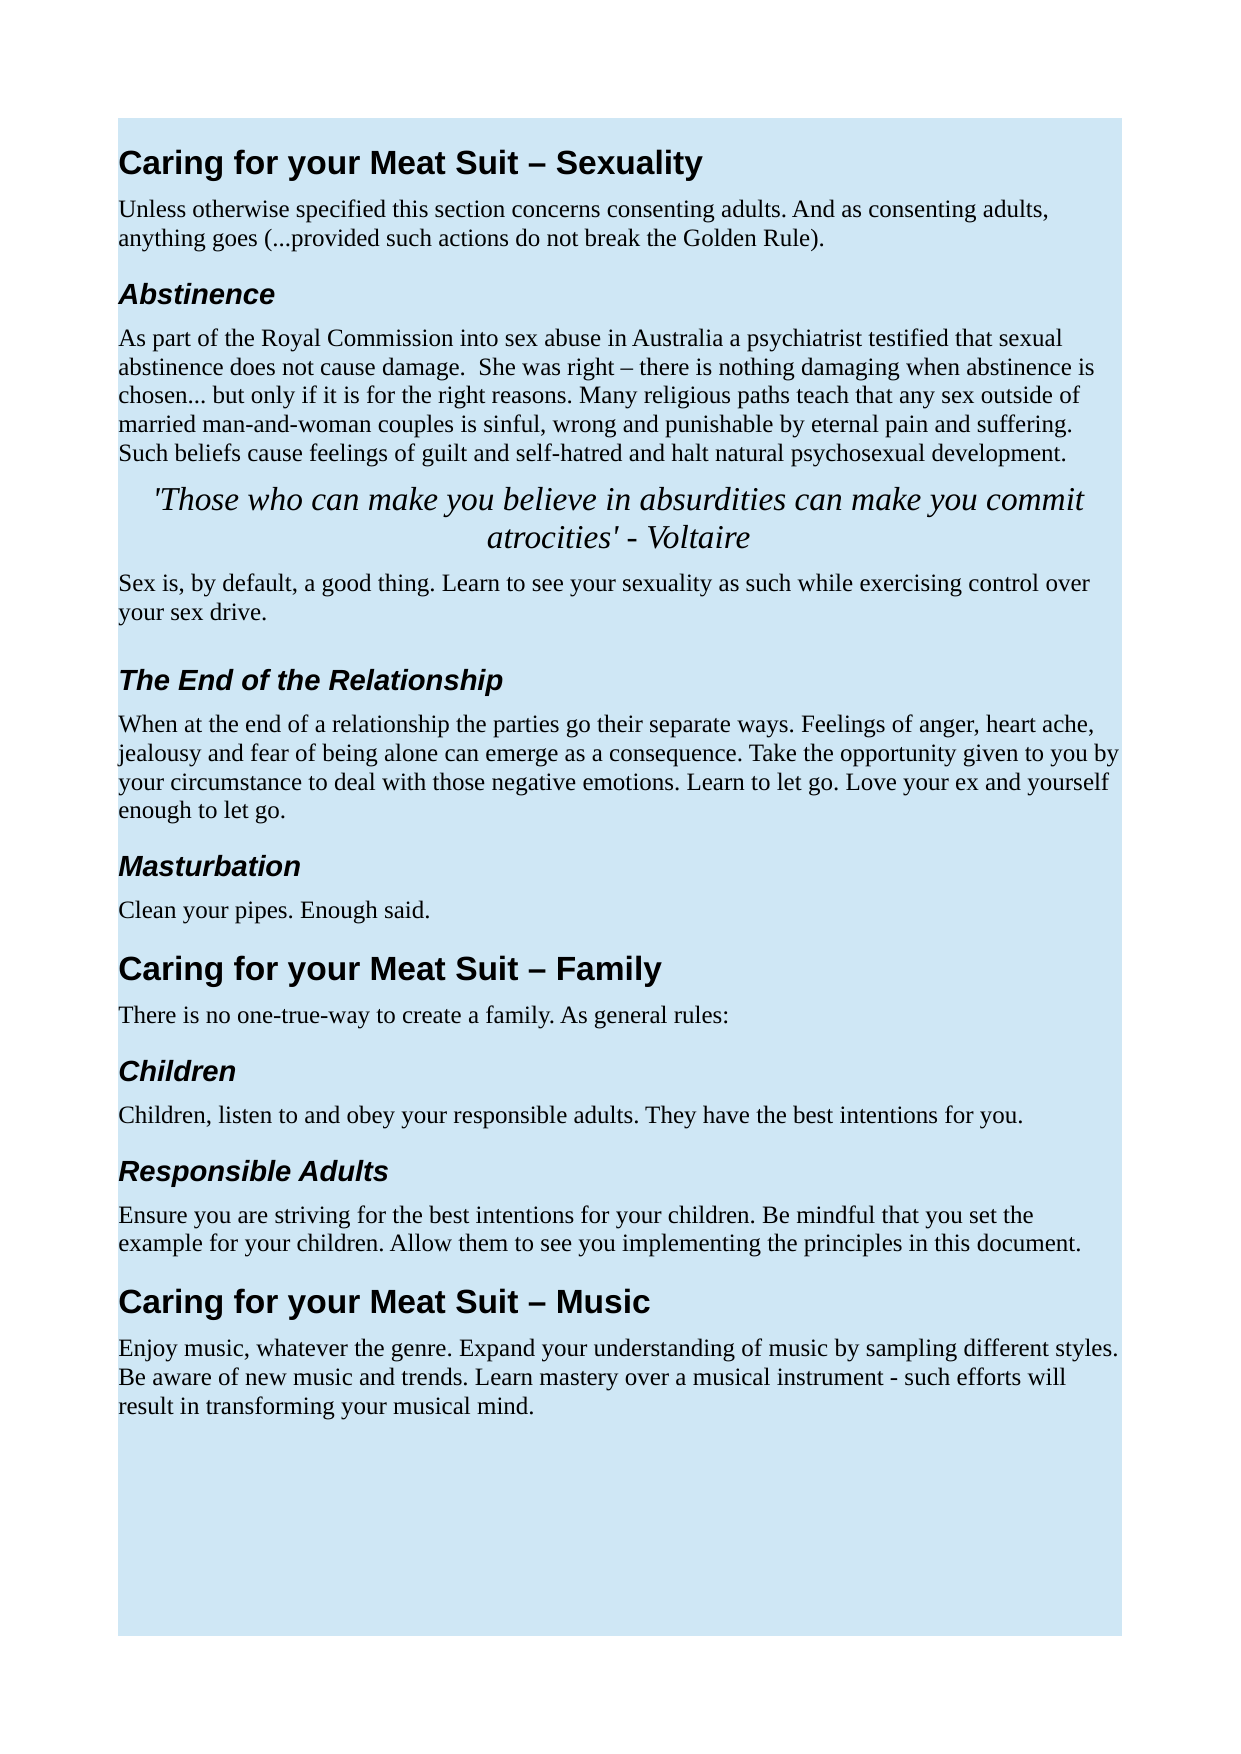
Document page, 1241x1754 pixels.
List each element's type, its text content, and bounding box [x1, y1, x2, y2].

subtitle The End of the Relationship [118, 663, 1122, 697]
text Ensure you are striving for the best intentions for your children. Be mindful that you set the example for your children. Allow them to see you implementing the principles in this document. [118, 1200, 1122, 1257]
subtitle Abstinence [118, 277, 1122, 310]
subtitle Caring for your Meat Suit – Music [118, 1282, 1122, 1321]
text Sex is, by default, a good thing. Learn to see your sexuality as such while exercising control over your sex drive. [118, 568, 1122, 626]
subtitle Caring for your Meat Suit – Sexuality [118, 143, 1122, 182]
text 'Those who can make you believe in absurdities can make you commit atrocities' - Voltaire [118, 479, 1122, 556]
subtitle Masturbation [118, 849, 1122, 883]
subtitle Caring for your Meat Suit – Family [118, 949, 1122, 988]
text Unless otherwise specified this section concerns consenting adults. And as consenting adults, anything goes (...provided such actions do not break the Golden Rule). [118, 194, 1122, 252]
subtitle Responsible Adults [118, 1154, 1122, 1187]
text Children, listen to and obey your responsible adults. They have the best intentions for you. [118, 1100, 1122, 1129]
text When at the end of a relationship the parties go their separate ways. Feelings of anger, heart ache, jealousy and fear of being alone can emerge as a consequence. Take the opportunity given to you by your circumstance to deal with those negative emotions. Learn to let go. Love your ex and yourself enough to let go. [118, 709, 1122, 824]
text As part of the Royal Commission into sex abuse in Australia a psychiatrist testified that sexual abstinence does not cause damage. She was right – there is nothing damaging when abstinence is chosen... but only if it is for the right reasons. Many religious paths teach that any sex outside of married man-and-woman couples is sinful, wrong and punishable by eternal pain and suffering. Such beliefs cause feelings of guilt and self-hatred and halt natural psychosexual development. [118, 323, 1122, 467]
text Enjoy music, whatever the genre. Expand your understanding of music by sampling different styles. Be aware of new music and trends. Learn mastery over a musical instrument - such efforts will result in transforming your musical mind. [118, 1333, 1122, 1420]
text There is no one-true-way to create a family. As general rules: [118, 1000, 1122, 1029]
subtitle Children [118, 1054, 1122, 1087]
text Clean your pipes. Enough said. [118, 895, 1122, 924]
